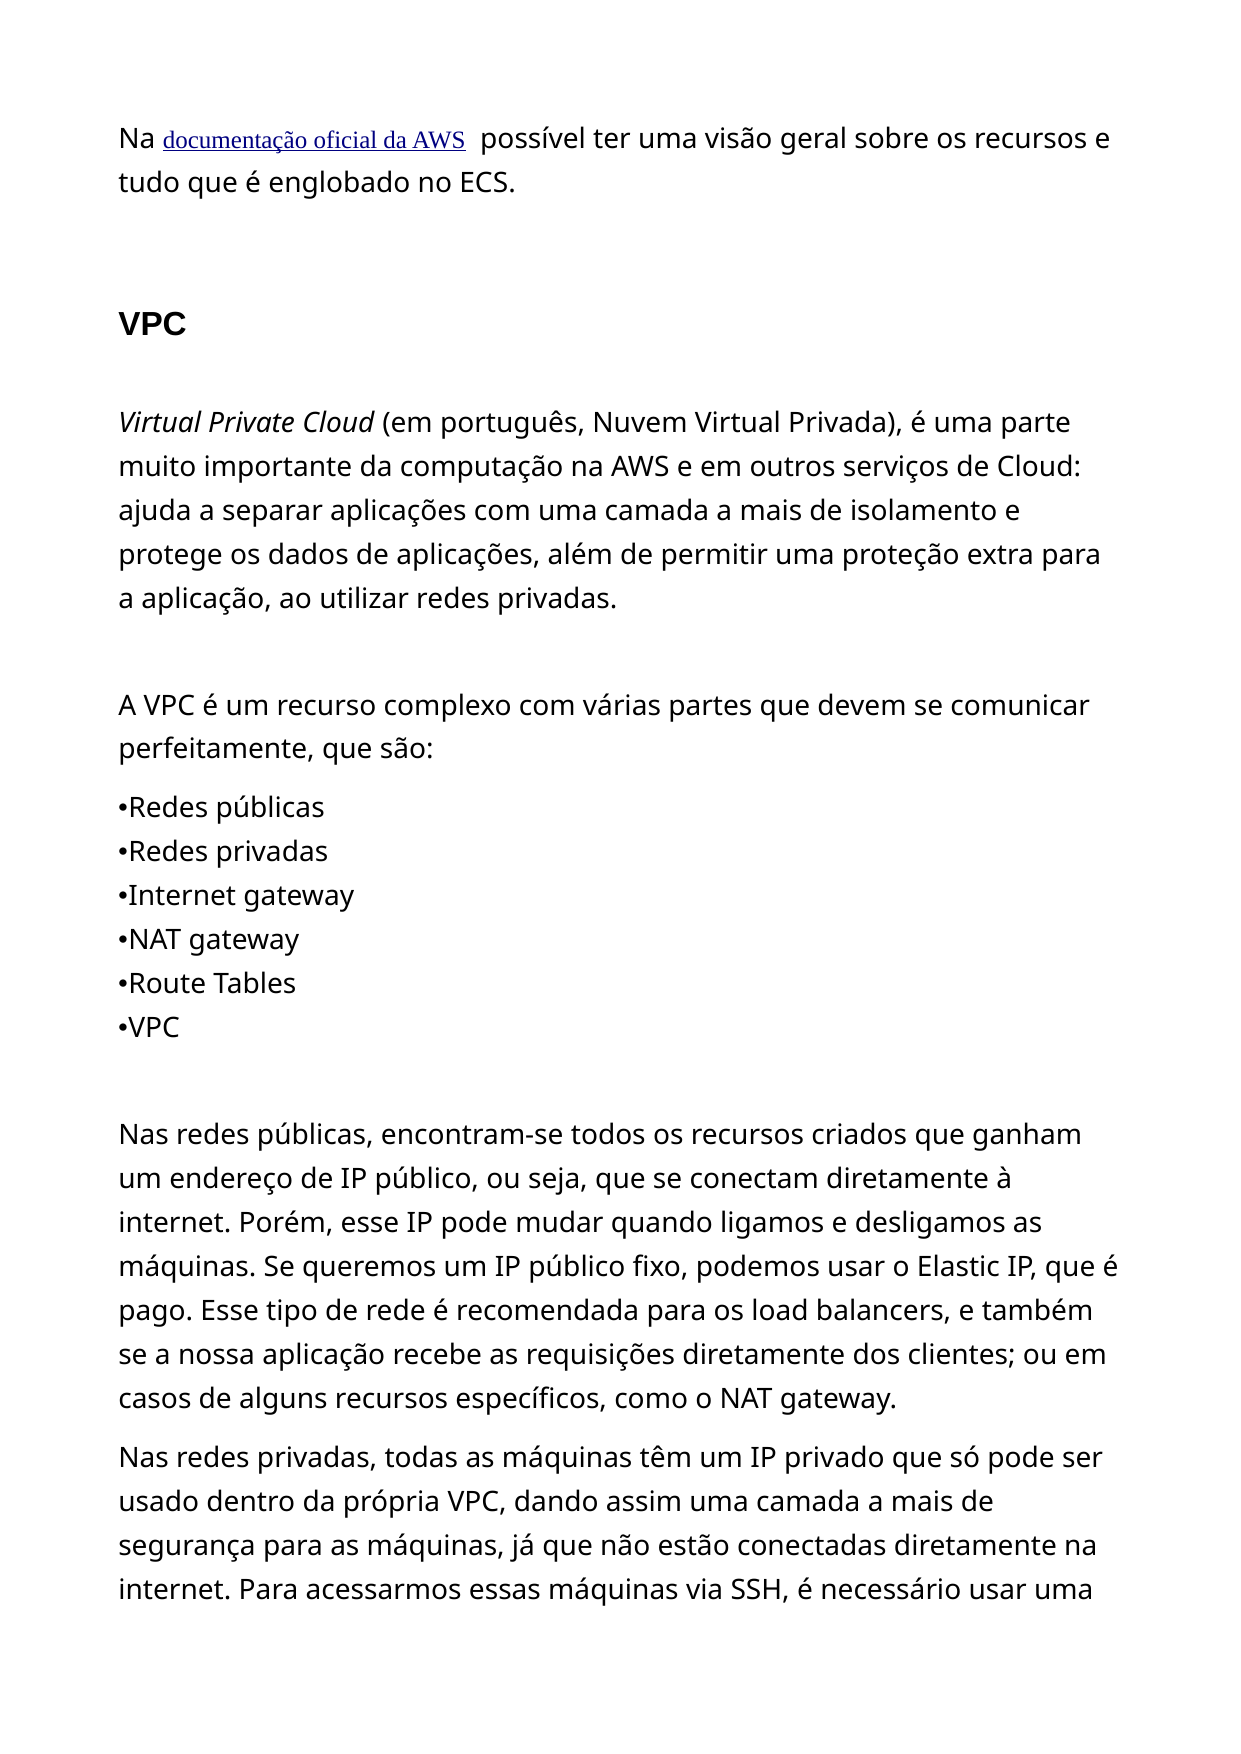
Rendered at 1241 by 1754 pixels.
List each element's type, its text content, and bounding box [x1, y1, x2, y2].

subtitle VPC [118, 304, 1122, 342]
list NAT gateway [118, 920, 1122, 958]
list Internet gateway [118, 876, 1122, 914]
text Nas redes públicas, encontram-se todos os recursos criados que ganham um endereço de IP público, ou seja, que se conectam diretamente à internet. Porém, esse IP pode mudar quando ligamos e desligamos as máquinas. Se queremos um IP público fixo, podemos usar o Elastic IP, que é pago. Esse tipo de rede é recomendada para os load balancers, e também se a nossa aplicação recebe as requisições diretamente dos clientes; ou em casos de alguns recursos específicos, como o NAT gateway. [118, 1114, 1122, 1417]
text Nas redes privadas, todas as máquinas têm um IP privado que só pode ser usado dentro da própria VPC, dando assim uma camada a mais de segurança para as máquinas, já que não estão conectadas diretamente na internet. Para acessarmos essas máquinas via SSH, é necessário usar uma [118, 1437, 1122, 1608]
list Redes públicas [118, 787, 1122, 826]
list VPC [118, 1008, 1122, 1046]
text Na documentação oficial da AWS possível ter uma visão geral sobre os recursos e tudo que é englobado no ECS. [118, 118, 1122, 201]
list Redes privadas [118, 832, 1122, 870]
text A VPC é um recurso complexo com várias partes que devem se comunicar perfeitamente, que são: [118, 685, 1122, 767]
list Route Tables [118, 964, 1122, 1002]
text Virtual Private Cloud (em português, Nuvem Virtual Privada), é uma parte muito importante da computação na AWS e em outros serviços de Cloud: ajuda a separar aplicações com uma camada a mais de isolamento e protege os dados de aplicações, além de permitir uma proteção extra para a aplicação, ao utilizar redes privadas. [118, 402, 1122, 617]
